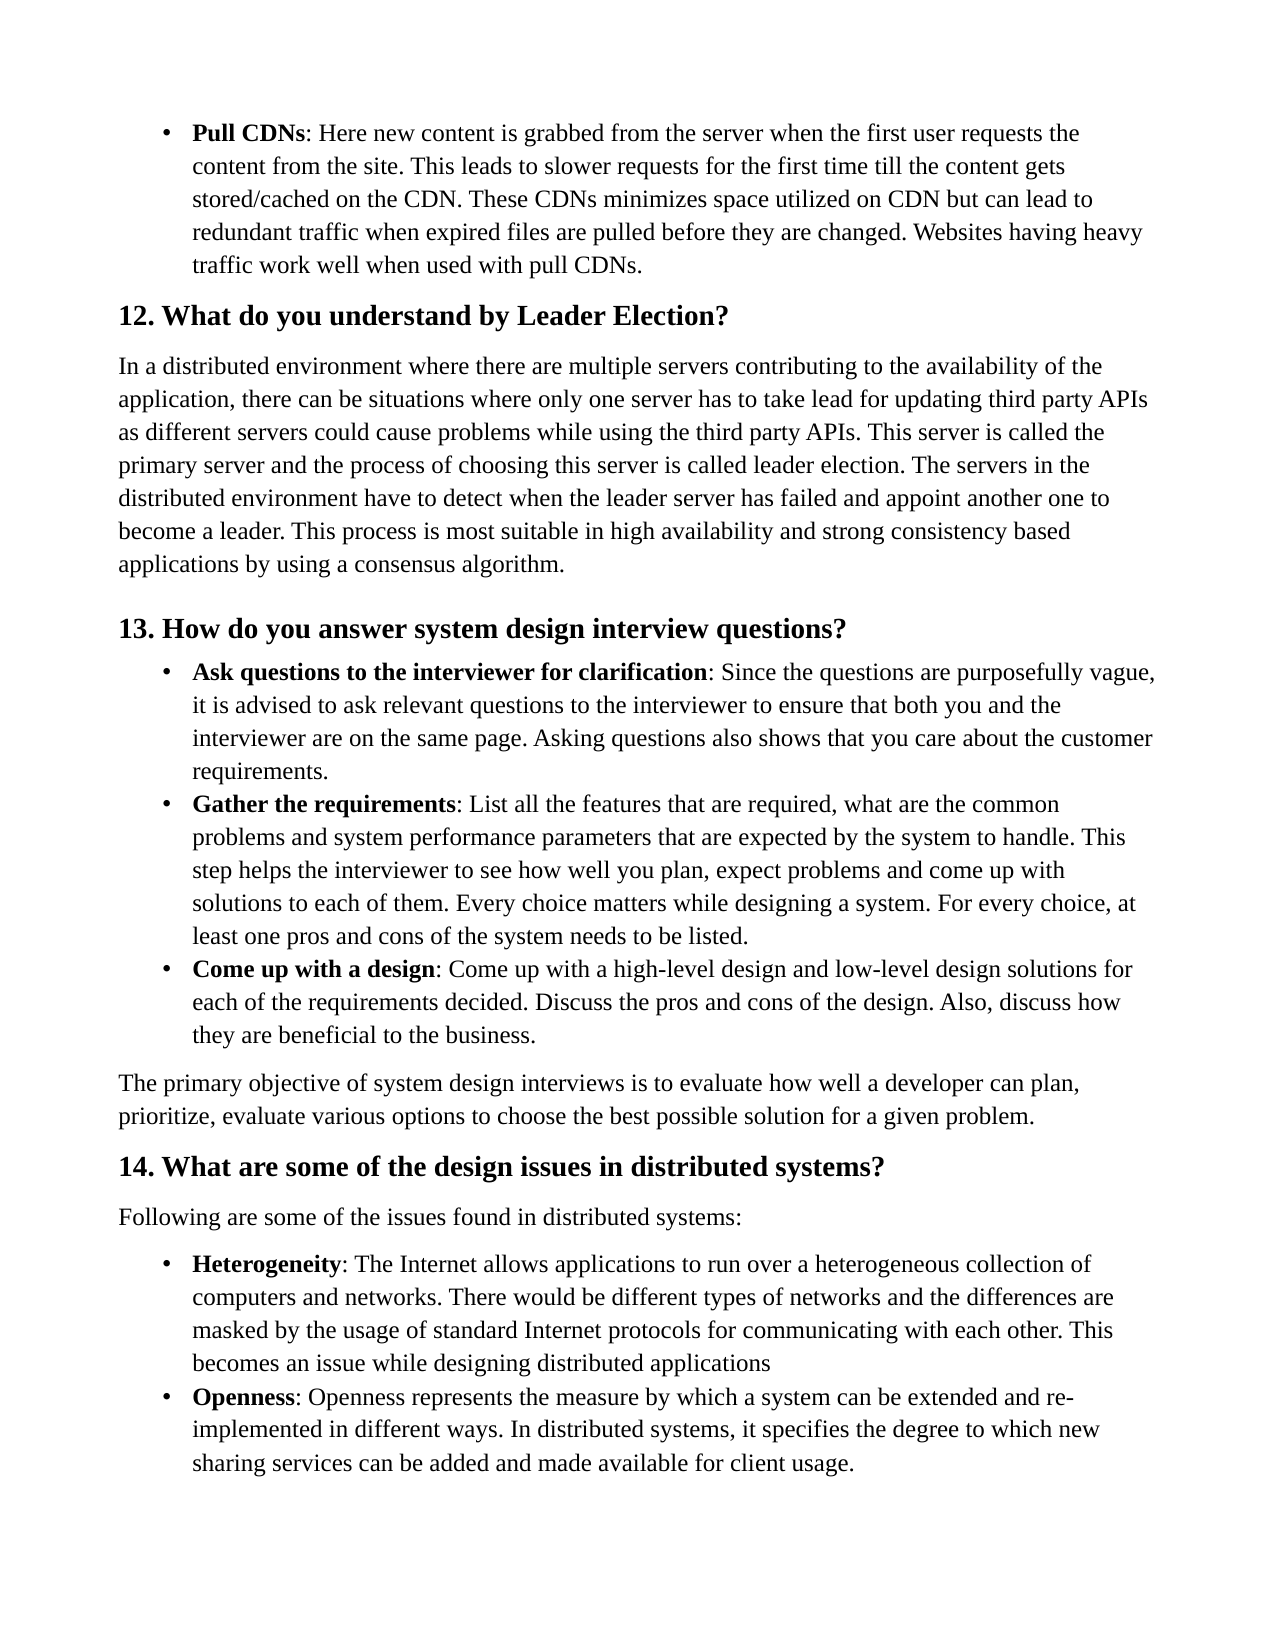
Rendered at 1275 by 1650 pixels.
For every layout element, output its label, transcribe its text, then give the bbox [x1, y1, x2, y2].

list Ask questions to the interviewer for clarification: Since the questions are purposefully vague, it is advised to ask relevant questions to the interviewer to ensure that both you and the interviewer are on the same page. Asking questions also shows that you care about the customer requirements. [162, 657, 1157, 785]
list Heterogeneity: The Internet allows applications to run over a heterogeneous collection of computers and networks. There would be different types of networks and the differences are masked by the usage of standard Internet protocols for communicating with each other. This becomes an issue while designing distributed applications [162, 1249, 1157, 1377]
list Openness: Openness represents the measure by which a system can be extended and re-implemented in different ways. In distributed systems, it specifies the degree to which new sharing services can be added and made available for client usage. [162, 1382, 1157, 1476]
list Pull CDNs: Here new content is grabbed from the server when the first user requests the content from the site. This leads to slower requests for the first time till the content gets stored/cached on the CDN. These CDNs minimizes space utilized on CDN but can lead to redundant traffic when expired files are pulled before they are changed. Websites having heavy traffic work well when used with pull CDNs. [162, 118, 1157, 279]
text Following are some of the issues found in distributed systems: [118, 1202, 1157, 1231]
text In a distributed environment where there are multiple servers contributing to the availability of the application, there can be situations where only one server has to take lead for updating third party APIs as different servers could cause problems while using the third party APIs. This server is called the primary server and the process of choosing this server is called leader election. The servers in the distributed environment have to detect when the leader server has failed and appoint another one to become a leader. This process is most suitable in high availability and strong consistency based applications by using a consensus algorithm. [118, 351, 1157, 578]
list Come up with a design: Come up with a high-level design and low-level design solutions for each of the requirements decided. Discuss the pros and cons of the design. Also, discuss how they are beneficial to the business. [162, 954, 1157, 1049]
subtitle 13. How do you answer system design interview questions? [118, 611, 1157, 645]
subtitle 12. What do you understand by Leader Election? [118, 298, 1157, 331]
subtitle 14. What are some of the design issues in distributed systems? [118, 1149, 1157, 1182]
text The primary objective of system design interviews is to evaluate how well a developer can plan, prioritize, evaluate various options to choose the best possible solution for a given problem. [118, 1068, 1157, 1130]
list Gather the requirements: List all the features that are required, what are the common problems and system performance parameters that are expected by the system to handle. This step helps the interviewer to see how well you plan, expect problems and come up with solutions to each of them. Every choice matters while designing a system. For every choice, at least one pros and cons of the system needs to be listed. [162, 789, 1157, 950]
